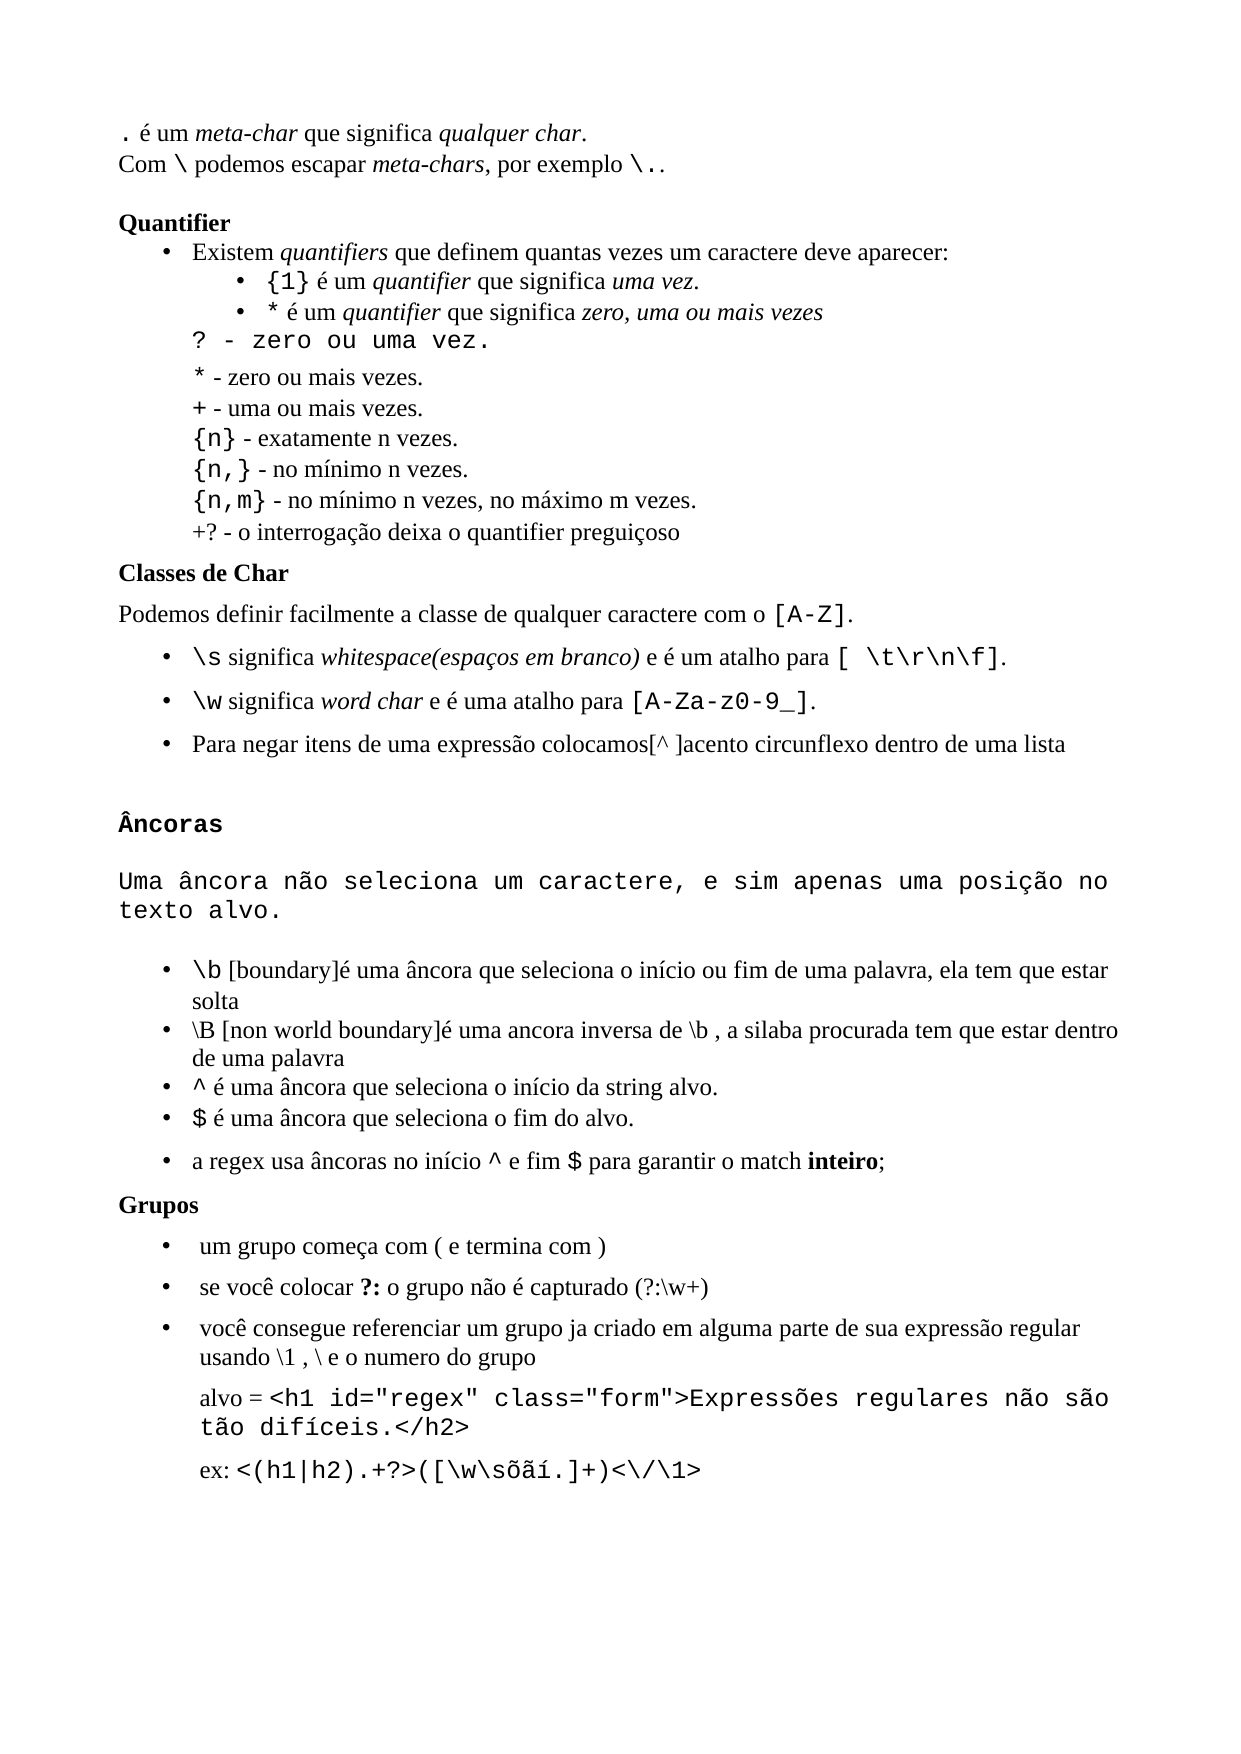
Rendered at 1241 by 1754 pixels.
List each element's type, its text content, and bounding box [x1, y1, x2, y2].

list +? - o interrogação deixa o quantifier preguiçoso [162, 517, 1122, 545]
list \B [non world boundary]é uma ancora inversa de \b , a silaba procurada tem que estar dentro de uma palavra [162, 1015, 1122, 1072]
list {n,} - no mínimo n vezes. [162, 454, 1122, 485]
list se você colocar ?: o grupo não é capturado (?:\w+) [162, 1272, 1122, 1301]
text Âncoras [118, 811, 1122, 839]
list + - uma ou mais vezes. [162, 393, 1122, 423]
text Classes de Char [118, 558, 1122, 587]
text Grupos [118, 1190, 1122, 1218]
list Para negar itens de uma expressão colocamos[^ ]acento circunflexo dentro de uma lista [162, 729, 1122, 758]
text Quantifier [118, 208, 1122, 237]
list {n} - exatamente n vezes. [162, 423, 1122, 454]
list {1} é um quantifier que significa uma vez. [236, 266, 1122, 297]
text Com \ podemos escapar meta-chars, por exemplo \.. [118, 149, 1122, 180]
list \s significa whitespace(espaços em branco) e é um atalho para [ \t\r\n\f]. [162, 642, 1122, 673]
list * - zero ou mais vezes. [162, 362, 1122, 393]
text Uma âncora não seleciona um caractere, e sim apenas uma posição no texto alvo. [118, 869, 1122, 926]
list a regex usa âncoras no início ^ e fim $ para garantir o match inteiro; [162, 1146, 1122, 1177]
list alvo = <h1 id="regex" class="form">Expressões regulares não são tão difíceis.</h2> [162, 1383, 1122, 1443]
list você consegue referenciar um grupo ja criado em alguma parte de sua expressão regular usando \1 , \ e o numero do grupo [162, 1313, 1122, 1371]
text Podemos definir facilmente a classe de qualquer caractere com o [A-Z]. [118, 599, 1122, 630]
list ^ é uma âncora que seleciona o início da string alvo. [162, 1072, 1122, 1103]
list * é um quantifier que significa zero, uma ou mais vezes [236, 297, 1122, 328]
text ? - zero ou uma vez. [118, 328, 1122, 356]
text . é um meta-char que significa qualquer char. [118, 118, 1122, 149]
list $ é uma âncora que seleciona o fim do alvo. [162, 1103, 1122, 1134]
list {n,m} - no mínimo n vezes, no máximo m vezes. [162, 485, 1122, 516]
list ex: <(h1|h2).+?>([\w\sõãí.]+)<\/\1> [162, 1455, 1122, 1486]
list \w significa word char e é uma atalho para [A-Za-z0-9_]. [162, 686, 1122, 717]
list Existem quantifiers que definem quantas vezes um caractere deve aparecer: [162, 237, 1122, 266]
list \b [boundary]é uma âncora que seleciona o início ou fim de uma palavra, ela tem que estar solta [162, 955, 1122, 1015]
list um grupo começa com ( e termina com ) [162, 1231, 1122, 1260]
